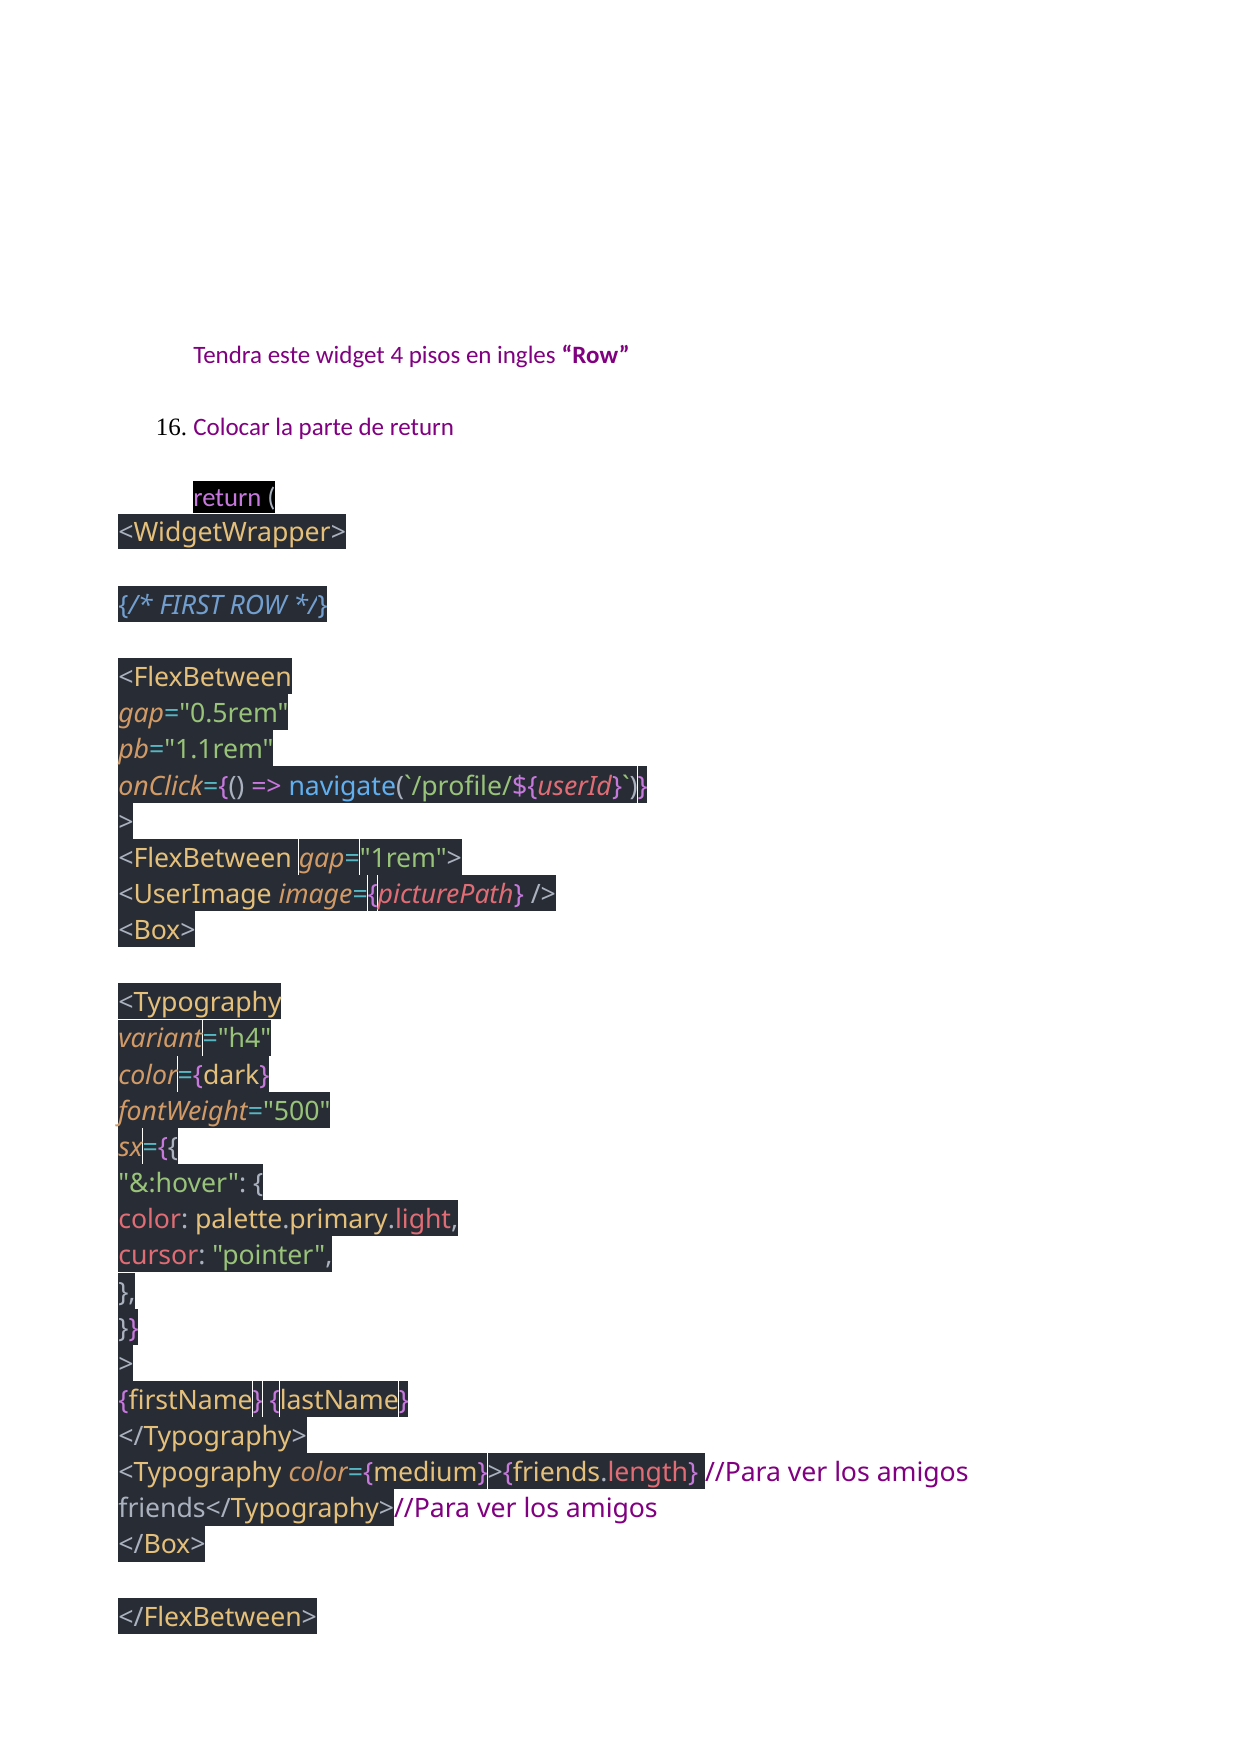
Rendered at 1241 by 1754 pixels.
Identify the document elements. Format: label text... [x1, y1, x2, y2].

text </Typography> [118, 1417, 1175, 1453]
text > [118, 803, 1175, 839]
text }, [118, 1272, 1175, 1309]
list Colocar la parte de return return ( [156, 406, 1175, 513]
text cursor: "pointer", [118, 1236, 1175, 1272]
text gap="0.5rem" [118, 694, 1175, 730]
text > [118, 1345, 1175, 1381]
text {firstName} {lastName} [118, 1381, 1175, 1417]
text fontWeight="500" [118, 1092, 1175, 1128]
text <FlexBetween [118, 658, 1175, 694]
list Tendra este widget 4 pisos en ingles “Row” [156, 154, 1175, 406]
text sx={{ [118, 1128, 1175, 1164]
text </Box> [118, 1526, 1175, 1598]
text onClick={() => navigate(`/profile/${userId}`)} [118, 766, 1175, 803]
text <FlexBetween gap="1rem"> [118, 839, 1175, 875]
text {/* FIRST ROW */} [118, 586, 1175, 658]
text <Box> [118, 911, 1175, 983]
text </FlexBetween> [118, 1598, 1175, 1634]
text <Typography [118, 983, 1175, 1019]
text <Typography color={medium}>{friends.length} //Para ver los amigos friends</Typography>//Para ver los amigos [118, 1453, 1175, 1526]
text <UserImage image={picturePath} /> [118, 875, 1175, 911]
text }} [118, 1309, 1175, 1345]
text "&:hover": { [118, 1164, 1175, 1200]
text color={dark} [118, 1056, 1175, 1092]
text <WidgetWrapper> [118, 513, 1175, 586]
text variant="h4" [118, 1019, 1175, 1056]
text pb="1.1rem" [118, 730, 1175, 766]
text color: palette.primary.light, [118, 1200, 1175, 1236]
